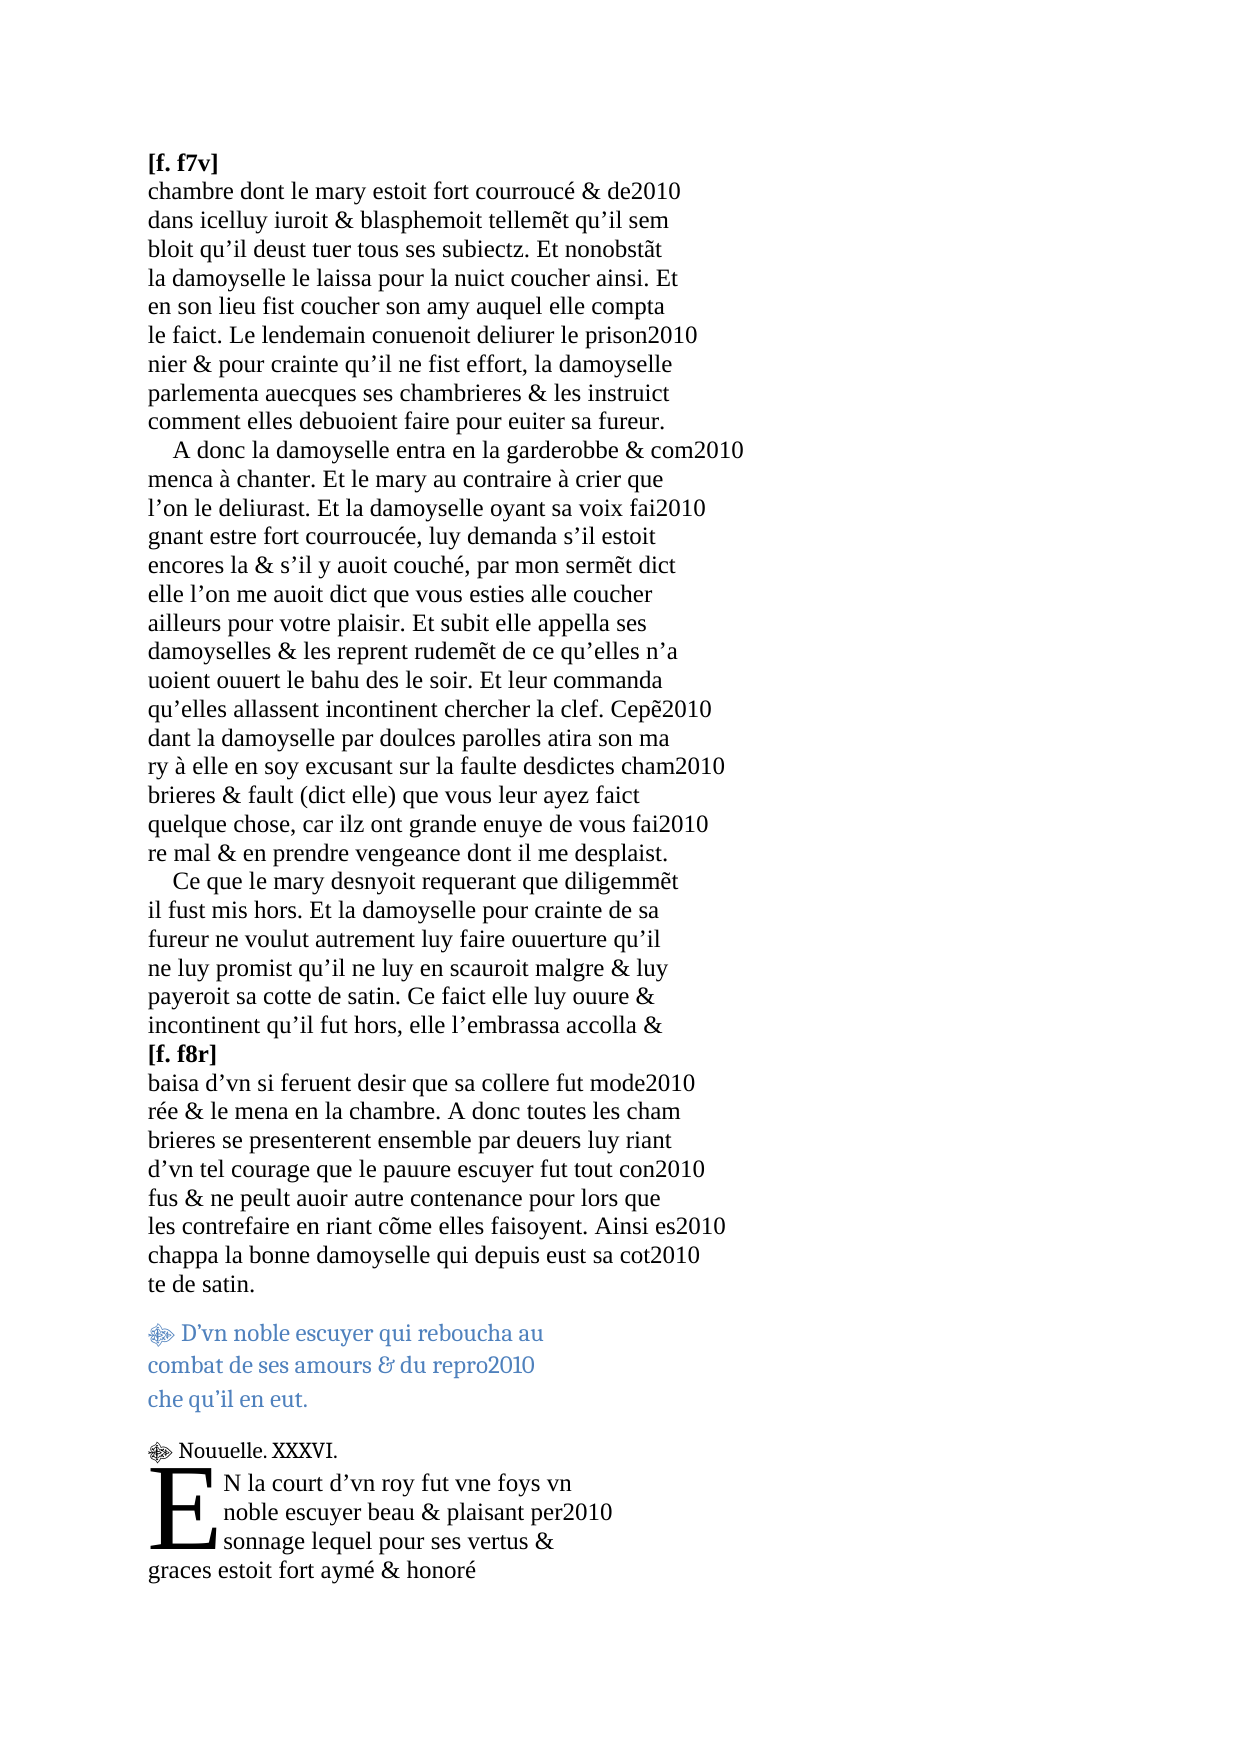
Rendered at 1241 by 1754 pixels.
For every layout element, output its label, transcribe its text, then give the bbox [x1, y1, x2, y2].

text Ce que le mary desnyoit requerant que diligemmẽt il fust mis hors. Et la damoyselle pour crainte de sa fureur ne voulut autrement luy faire ouuerture qu’il ne luy promist qu’il ne luy en scauroit malgre & luy payeroit sa cotte de satin. Ce faict elle luy ouure & incontinent qu’il fut hors, elle l’embrassa accolla & [f. f8r] baisa d’vn si feruent desir que sa collere fut mode2010 rée & le mena en la chambre. A donc toutes les cham brieres se presenterent ensemble par deuers luy riant d’vn tel courage que le pauure escuyer fut tout con2010 fus & ne peult auoir autre contenance pour lors que les contrefaire en riant cõme elles faisoyent. Ainsi es2010 chappa la bonne damoyselle qui depuis eust sa cot2010 te de satin. [148, 866, 1093, 1298]
subtitle ❧ Nouuelle. XXXVI. [148, 1438, 1093, 1465]
text A donc la damoyselle entra en la garderobbe & com2010 menca à chanter. Et le mary au contraire à crier que l’on le deliurast. Et la damoyselle oyant sa voix fai2010 gnant estre fort courroucée, luy demanda s’il estoit encores la & s’il y auoit couché, par mon sermẽt dict elle l’on me auoit dict que vous esties alle coucher ailleurs pour votre plaisir. Et subit elle appella ses damoyselles & les reprent rudemẽt de ce qu’elles n’a uoient ouuert le bahu des le soir. Et leur commanda qu’elles allassent incontinent chercher la clef. Cepẽ2010 dant la damoyselle par doulces parolles atira son ma ry à elle en soy excusant sur la faulte desdictes cham2010 brieres & fault (dict elle) que vous leur ayez faict quelque chose, car ilz ont grande enuye de vous fai2010 re mal & en prendre vengeance dont il me desplaist. [148, 435, 1093, 866]
text [f. f7v] chambre dont le mary estoit fort courroucé & de2010 dans icelluy iuroit & blasphemoit tellemẽt qu’il sem bloit qu’il deust tuer tous ses subiectz. Et nonobstãt la damoyselle le laissa pour la nuict coucher ainsi. Et en son lieu fist coucher son amy auquel elle compta le faict. Le lendemain conuenoit deliurer le prison2010 nier & pour crainte qu’il ne fist effort, la damoyselle parlementa auecques ses chambrieres & les instruict comment elles debuoient faire pour euiter sa fureur. [148, 148, 1093, 435]
subtitle ❧ D’vn noble escuyer qui reboucha au combat de ses amours & du repro2010 che qu’il en eut. [148, 1318, 1093, 1413]
text EN la court d’vn roy fut vne foys vn noble escuyer beau & plaisant per2010 sonnage lequel pour ses vertus & graces estoit fort aymé & honoré [148, 1468, 1093, 1583]
